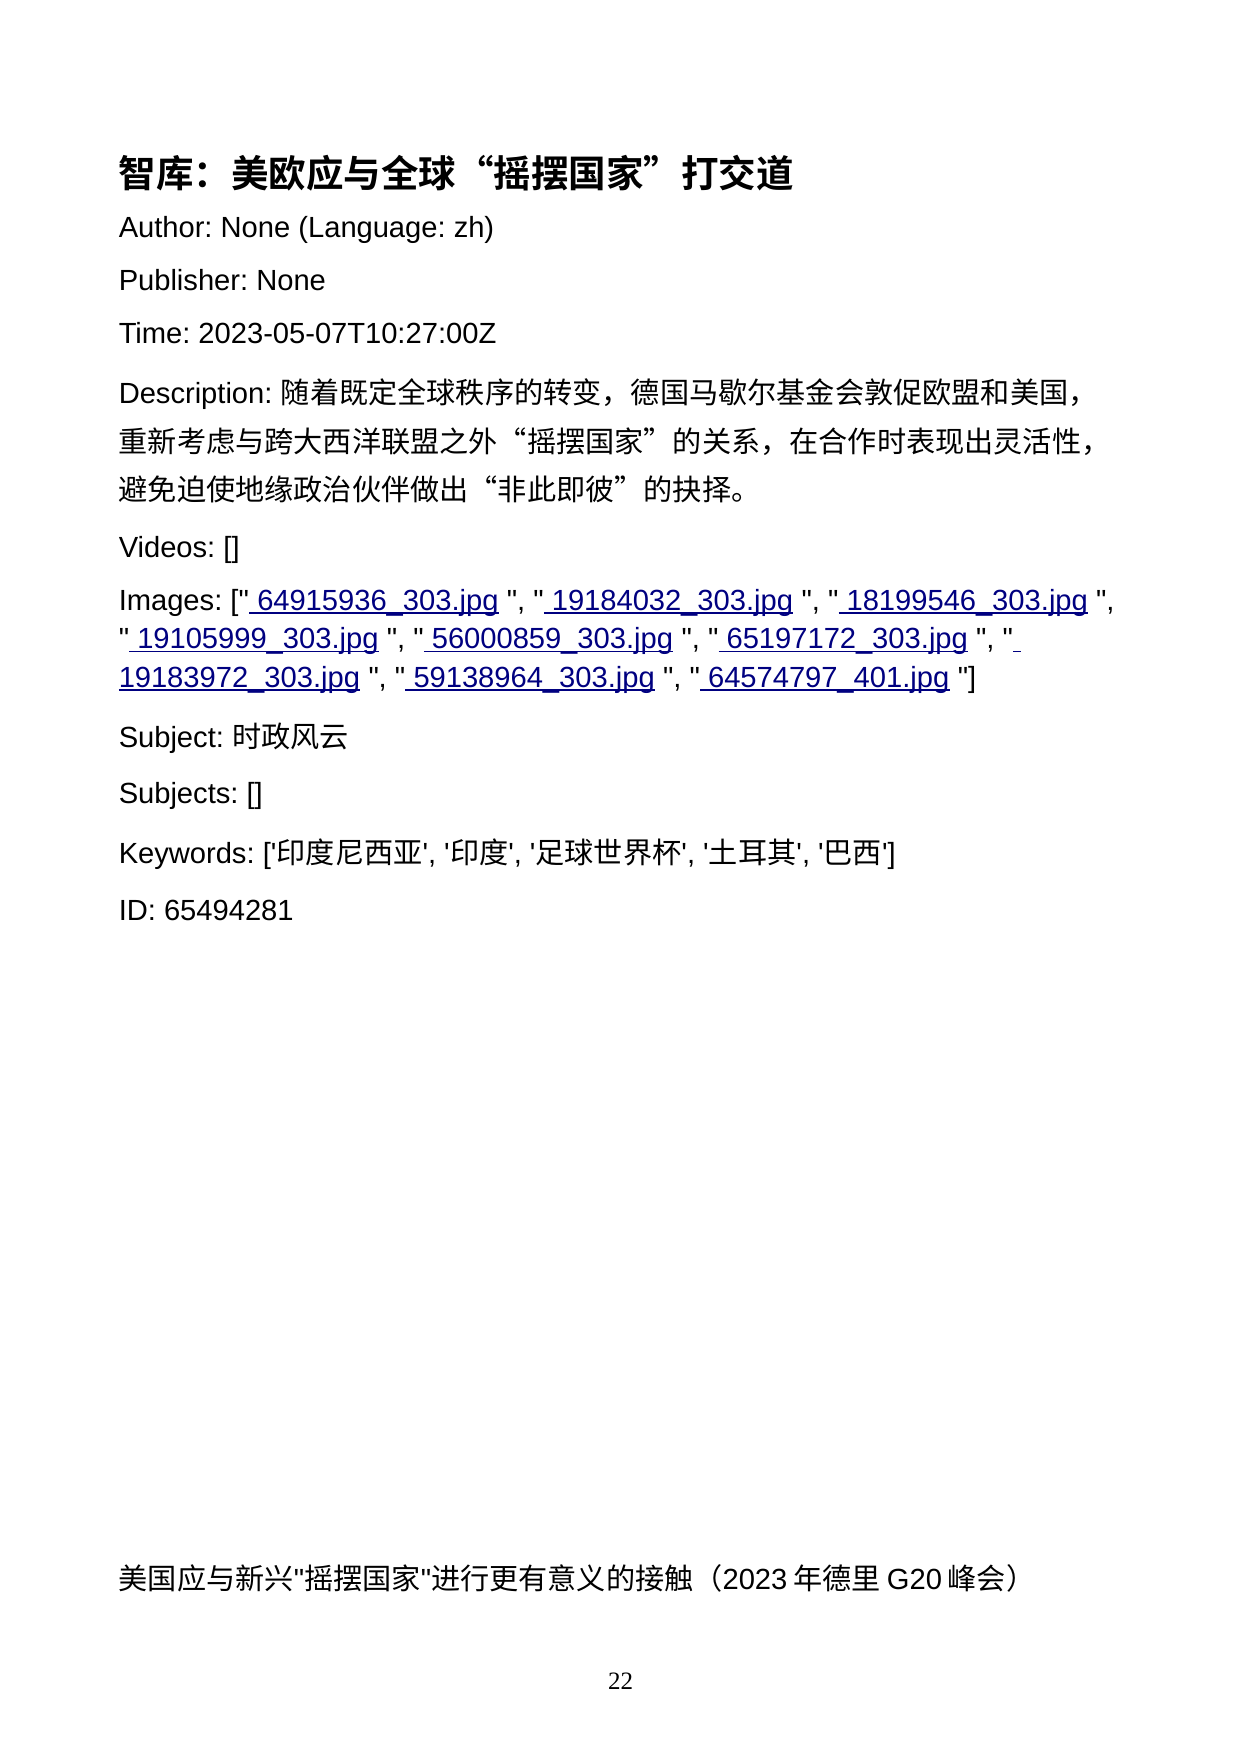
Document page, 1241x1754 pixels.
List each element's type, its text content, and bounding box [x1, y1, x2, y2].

text ID: 65494281 [118, 893, 1122, 926]
text Subjects: [] [118, 776, 1122, 810]
subtitle 智库：美欧应与全球“摇摆国家”打交道 [118, 143, 1122, 198]
text Subject: 时政风云 [118, 713, 1122, 756]
text 美国应与新兴"摇摆国家"进行更有意义的接触（2023年德里G20峰会） [118, 1556, 1122, 1598]
text Images: [" 64915936_303.jpg ", " 19184032_303.jpg ", " 18199546_303.jpg ", " 19105999_303.jpg ", " 56000859_303.jpg ", " 65197172_303.jpg ", " 19183972_303.jpg ", " 59138964_303.jpg ", " 64574797_401.jpg "] [118, 583, 1122, 694]
text Description: 随着既定全球秩序的转变，德国马歇尔基金会敦促欧盟和美国，重新考虑与跨大西洋联盟之外“摇摆国家”的关系，在合作时表现出灵活性，避免迫使地缘政治伙伴做出“非此即彼”的抉择。 [118, 370, 1122, 509]
text Author: None (Language: zh) [118, 210, 1122, 244]
text Publisher: None [118, 263, 1122, 297]
text Videos: [] [118, 530, 1122, 563]
text Time: 2023-05-07T10:27:00Z [118, 317, 1122, 350]
text Keywords: ['印度尼西亚', '印度', '足球世界杯', '土耳其', '巴西'] [118, 829, 1122, 872]
